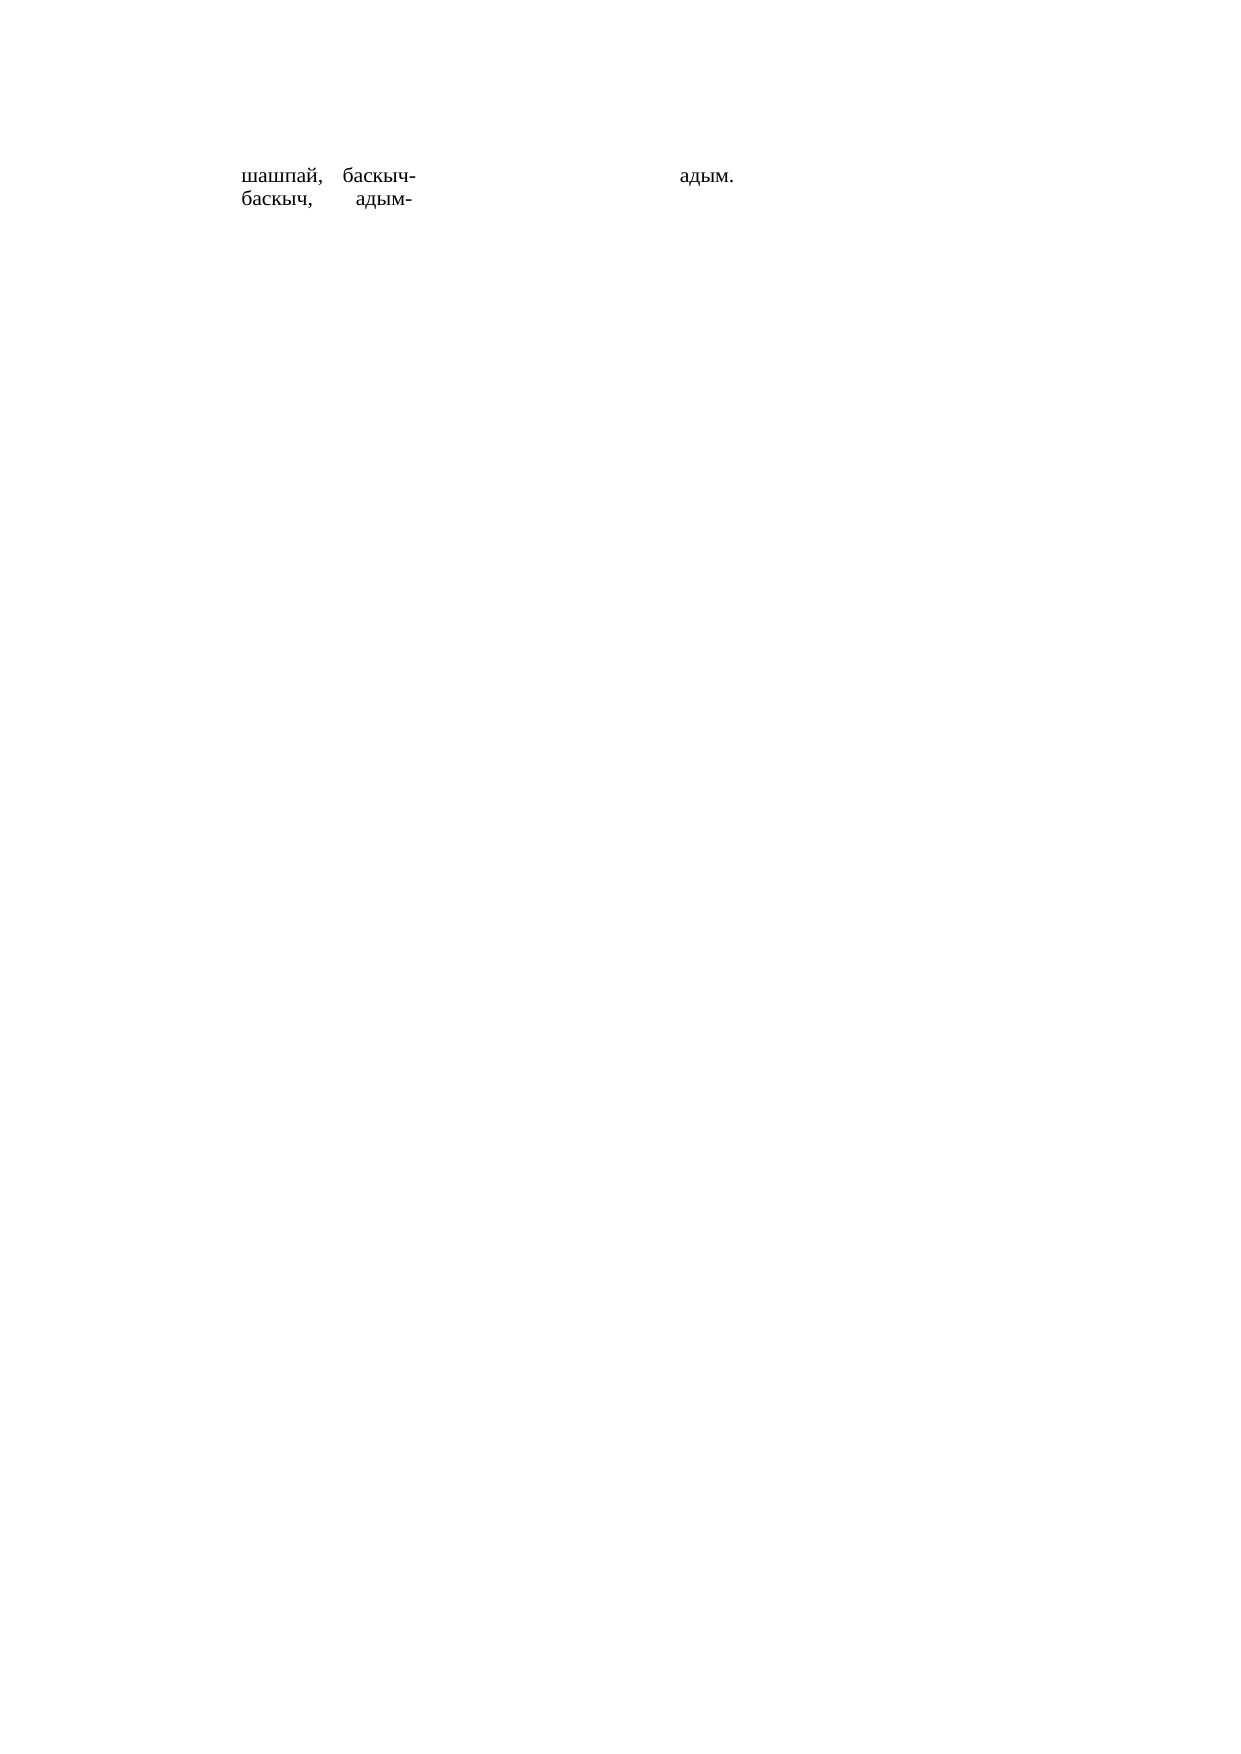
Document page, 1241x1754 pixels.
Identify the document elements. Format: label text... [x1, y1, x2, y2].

list шашпай, баскыч- [241, 164, 549, 187]
text баскыч, адым- [241, 187, 412, 210]
text адым. [679, 164, 868, 187]
